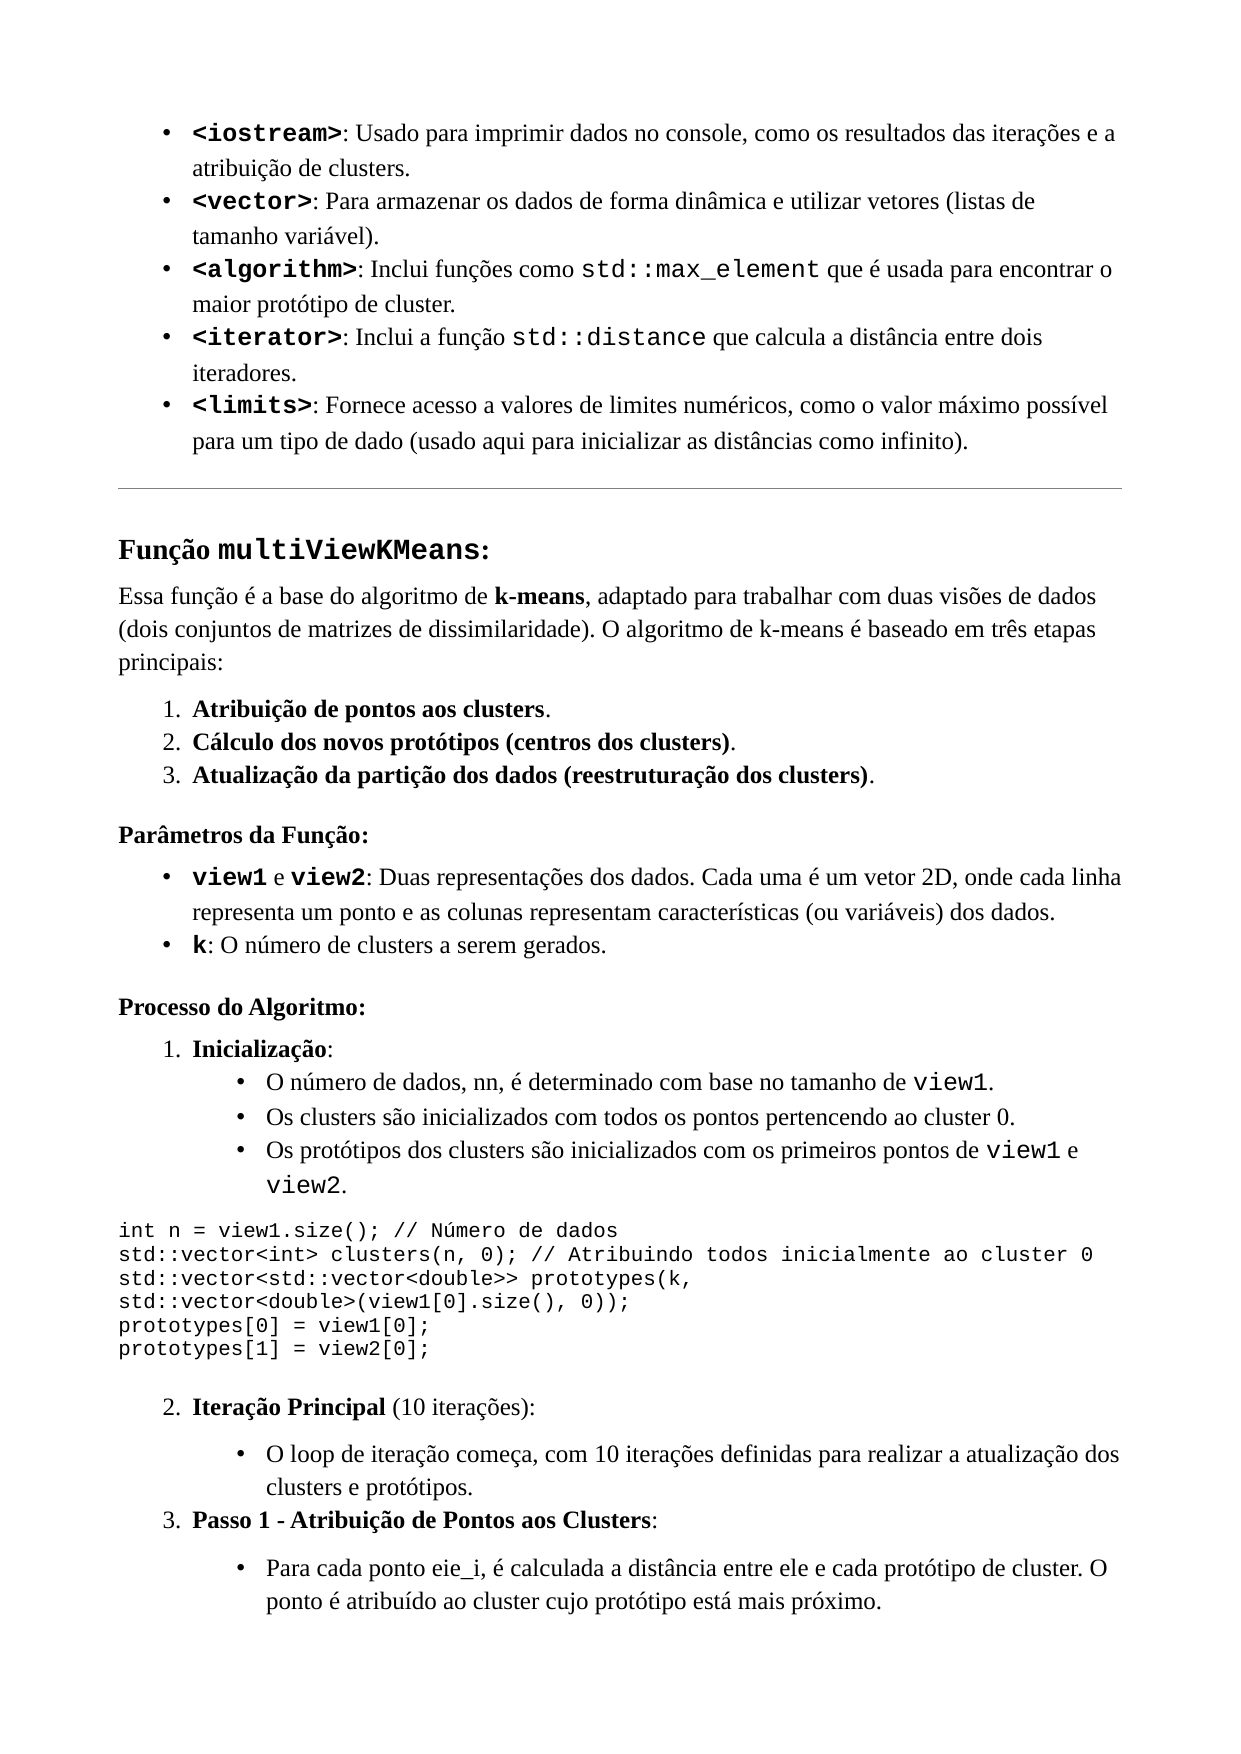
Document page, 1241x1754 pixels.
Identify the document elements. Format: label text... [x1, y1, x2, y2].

text Essa função é a base do algoritmo de k-means, adaptado para trabalhar com duas visões de dados (dois conjuntos de matrizes de dissimilaridade). O algoritmo de k-means é baseado em três etapas principais: [118, 581, 1122, 676]
list view1 e view2: Duas representações dos dados. Cada uma é um vetor 2D, onde cada linha representa um ponto e as colunas representam características (ou variáveis) dos dados. [162, 862, 1122, 926]
list <iostream>: Usado para imprimir dados no console, como os resultados das iterações e a atribuição de clusters. [162, 118, 1122, 182]
subtitle Função multiViewKMeans: [118, 532, 1122, 568]
list Os clusters são inicializados com todos os pontos pertencendo ao cluster 0. [236, 1102, 1122, 1131]
subtitle Parâmetros da Função: [118, 821, 1122, 849]
list Passo 1 - Atribuição de Pontos aos Clusters: [162, 1505, 1122, 1534]
list Iteração Principal (10 iterações): [162, 1392, 1122, 1420]
list O loop de iteração começa, com 10 iterações definidas para realizar a atualização dos clusters e protótipos. [236, 1439, 1122, 1501]
text prototypes[0] = view1[0]; [118, 1315, 1122, 1338]
list Cálculo dos novos protótipos (centros dos clusters). [162, 727, 1122, 756]
list Atribuição de pontos aos clusters. [162, 694, 1122, 723]
list <iterator>: Inclui a função std::distance que calcula a distância entre dois iteradores. [162, 322, 1122, 386]
subtitle Processo do Algoritmo: [118, 992, 1122, 1021]
list Para cada ponto eie_i, é calculada a distância entre ele e cada protótipo de cluster. O ponto é atribuído ao cluster cujo protótipo está mais próximo. [236, 1553, 1122, 1614]
text std::vector<int> clusters(n, 0); // Atribuindo todos inicialmente ao cluster 0 [118, 1244, 1122, 1267]
list <vector>: Para armazenar os dados de forma dinâmica e utilizar vetores (listas de tamanho variável). [162, 186, 1122, 250]
list k: O número de clusters a serem gerados. [162, 930, 1122, 961]
list Os protótipos dos clusters são inicializados com os primeiros pontos de view1 e view2. [236, 1135, 1122, 1201]
text std::vector<std::vector<double>> prototypes(k, std::vector<double>(view1[0].size(), 0)); [118, 1267, 1122, 1315]
text int n = view1.size(); // Número de dados [118, 1220, 1122, 1244]
list <limits>: Fornece acesso a valores de limites numéricos, como o valor máximo possível para um tipo de dado (usado aqui para inicializar as distâncias como infinito). [162, 391, 1122, 454]
list Atualização da partição dos dados (reestruturação dos clusters). [162, 760, 1122, 789]
list O número de dados, nn, é determinado com base no tamanho de view1. [236, 1067, 1122, 1097]
text prototypes[1] = view2[0]; [118, 1338, 1122, 1362]
list <algorithm>: Inclui funções como std::max_element que é usada para encontrar o maior protótipo de cluster. [162, 254, 1122, 318]
list Inicialização: [162, 1034, 1122, 1062]
